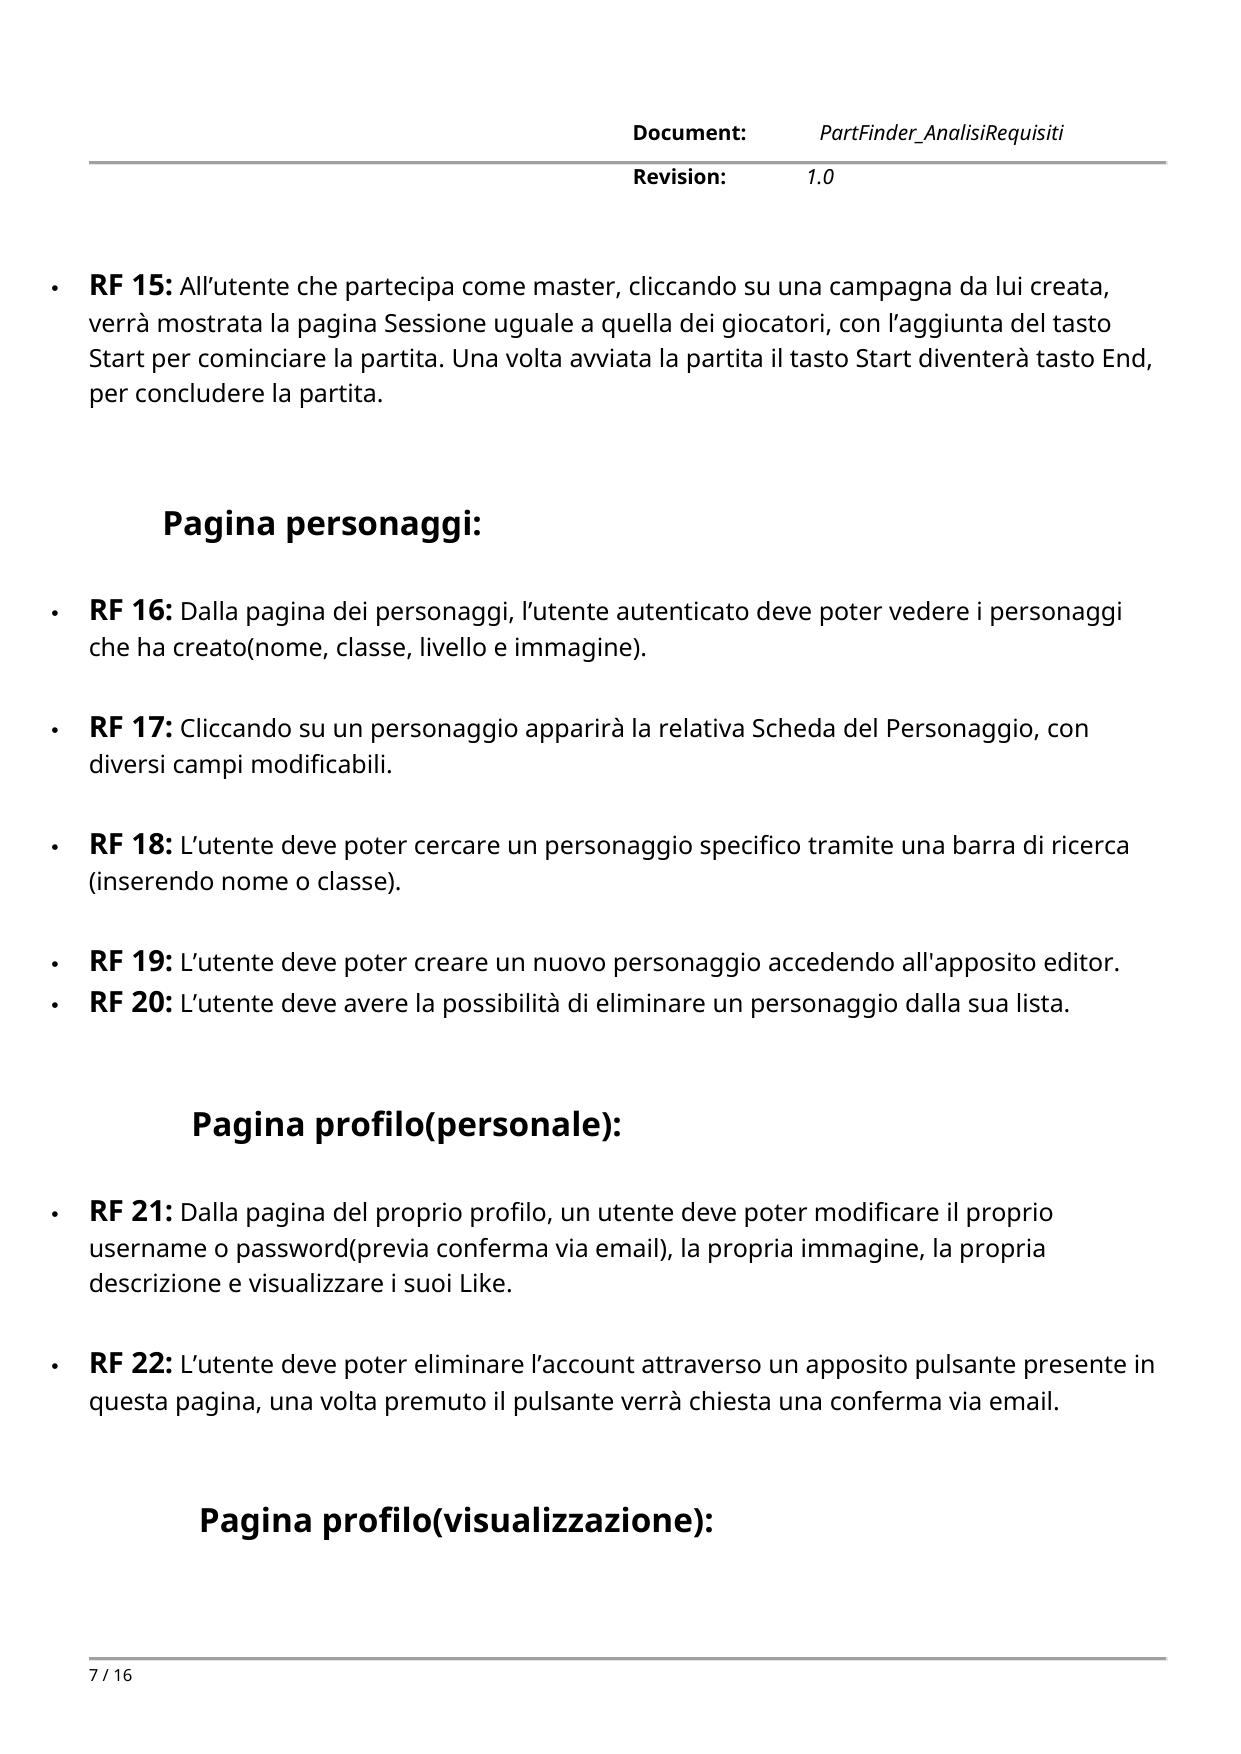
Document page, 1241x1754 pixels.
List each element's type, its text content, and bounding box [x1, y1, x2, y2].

list RF 17: Cliccando su un personaggio apparirà la relativa Scheda del Personaggio, con diversi campi modificabili. [51, 706, 1170, 781]
list RF 22: L’utente deve poter eliminare l’account attraverso un apposito pulsante presente in questa pagina, una volta premuto il pulsante verrà chiesta una conferma via email. [51, 1342, 1170, 1417]
list RF 21: Dalla pagina del proprio profilo, un utente deve poter modificare il proprio username o password(previa conferma via email), la propria immagine, la propria descrizione e visualizzare i suoi Like. [51, 1191, 1170, 1300]
list RF 15: All’utente che partecipa come master, cliccando su una campagna da lui creata, verrà mostrata la pagina Sessione uguale a quella dei giocatori, con l’aggiunta del tasto Start per cominciare la partita. Una volta avviata la partita il tasto Start diventerà tasto End, per concludere la partita. [51, 264, 1170, 409]
list RF 20: L’utente deve avere la possibilità di eliminare un personaggio dalla sua lista. [51, 981, 1170, 1021]
list RF 19: L’utente deve poter creare un nuovo personaggio accedendo all'apposito editor. [51, 940, 1170, 979]
list RF 18: L’utente deve poter cercare un personaggio specifico tramite una barra di ricerca (inserendo nome o classe). [51, 823, 1170, 898]
text Pagina personaggi: [162, 499, 1177, 545]
text Pagina profilo(personale): [88, 1101, 1177, 1146]
list RF 16: Dalla pagina dei personaggi, l’utente autenticato deve poter vedere i personaggi che ha creato(nome, classe, livello e immagine). [51, 589, 1170, 664]
text Pagina profilo(visualizzazione): [88, 1497, 1177, 1542]
